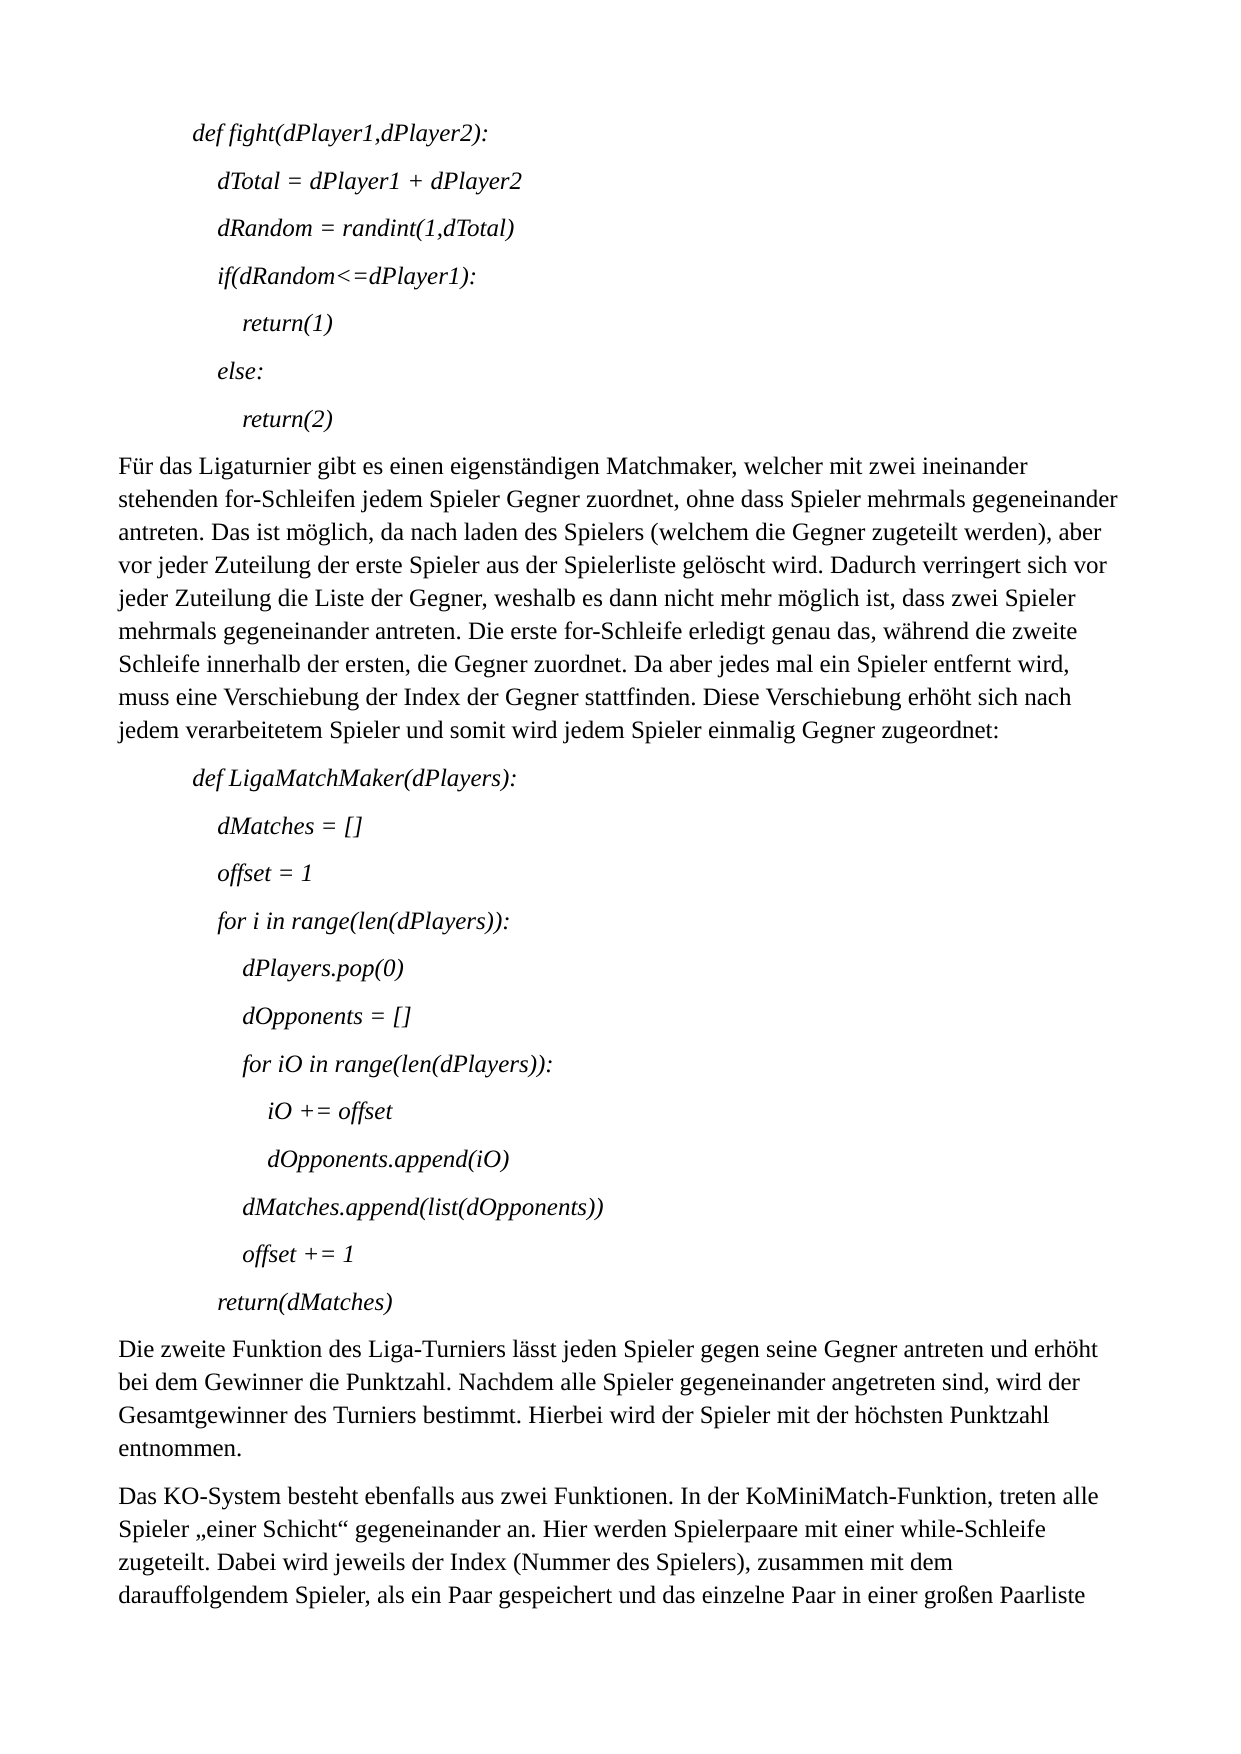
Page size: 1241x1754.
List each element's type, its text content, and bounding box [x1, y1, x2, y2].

text Für das Ligaturnier gibt es einen eigenständigen Matchmaker, welcher mit zwei ineinander stehenden for-Schleifen jedem Spieler Gegner zuordnet, ohne dass Spieler mehrmals gegeneinander antreten. Das ist möglich, da nach laden des Spielers (welchem die Gegner zugeteilt werden), aber vor jeder Zuteilung der erste Spieler aus der Spielerliste gelöscht wird. Dadurch verringert sich vor jeder Zuteilung die Liste der Gegner, weshalb es dann nicht mehr möglich ist, dass zwei Spieler mehrmals gegeneinander antreten. Die erste for-Schleife erledigt genau das, während die zweite Schleife innerhalb der ersten, die Gegner zuordnet. Da aber jedes mal ein Spieler entfernt wird, muss eine Verschiebung der Index der Gegner stattfinden. Diese Verschiebung erhöht sich nach jedem verarbeitetem Spieler und somit wird jedem Spieler einmalig Gegner zugeordnet: [118, 451, 1122, 744]
text offset += 1 [118, 1239, 1122, 1268]
text return(1) [118, 308, 1122, 337]
text iO += offset [118, 1096, 1122, 1125]
text dMatches = [] [118, 811, 1122, 839]
text return(dMatches) [118, 1287, 1122, 1316]
text if(dRandom<=dPlayer1): [118, 261, 1122, 290]
text Die zweite Funktion des Liga-Turniers lässt jeden Spieler gegen seine Gegner antreten und erhöht bei dem Gewinner die Punktzahl. Nachdem alle Spieler gegeneinander angetreten sind, wird der Gesamtgewinner des Turniers bestimmt. Hierbei wird der Spieler mit der höchsten Punktzahl entnommen. [118, 1334, 1122, 1462]
text def LigaMatchMaker(dPlayers): [118, 763, 1122, 792]
text dTotal = dPlayer1 + dPlayer2 [118, 166, 1122, 194]
text dMatches.append(list(dOpponents)) [118, 1192, 1122, 1220]
text offset = 1 [118, 858, 1122, 887]
text def fight(dPlayer1,dPlayer2): [118, 118, 1122, 147]
text Das KO-System besteht ebenfalls aus zwei Funktionen. In der KoMiniMatch-Funktion, treten alle Spieler „einer Schicht“ gegeneinander an. Hier werden Spielerpaare mit einer while-Schleife zugeteilt. Dabei wird jeweils der Index (Nummer des Spielers), zusammen mit dem darauffolgendem Spieler, als ein Paar gespeichert und das einzelne Paar in einer großen Paarliste [118, 1481, 1122, 1609]
text else: [118, 356, 1122, 385]
text return(2) [118, 404, 1122, 432]
text dOpponents = [] [118, 1001, 1122, 1030]
text dPlayers.pop(0) [118, 953, 1122, 982]
text dRandom = randint(1,dTotal) [118, 213, 1122, 242]
text for iO in range(len(dPlayers)): [118, 1049, 1122, 1077]
text for i in range(len(dPlayers)): [118, 906, 1122, 935]
text dOpponents.append(iO) [118, 1144, 1122, 1173]
